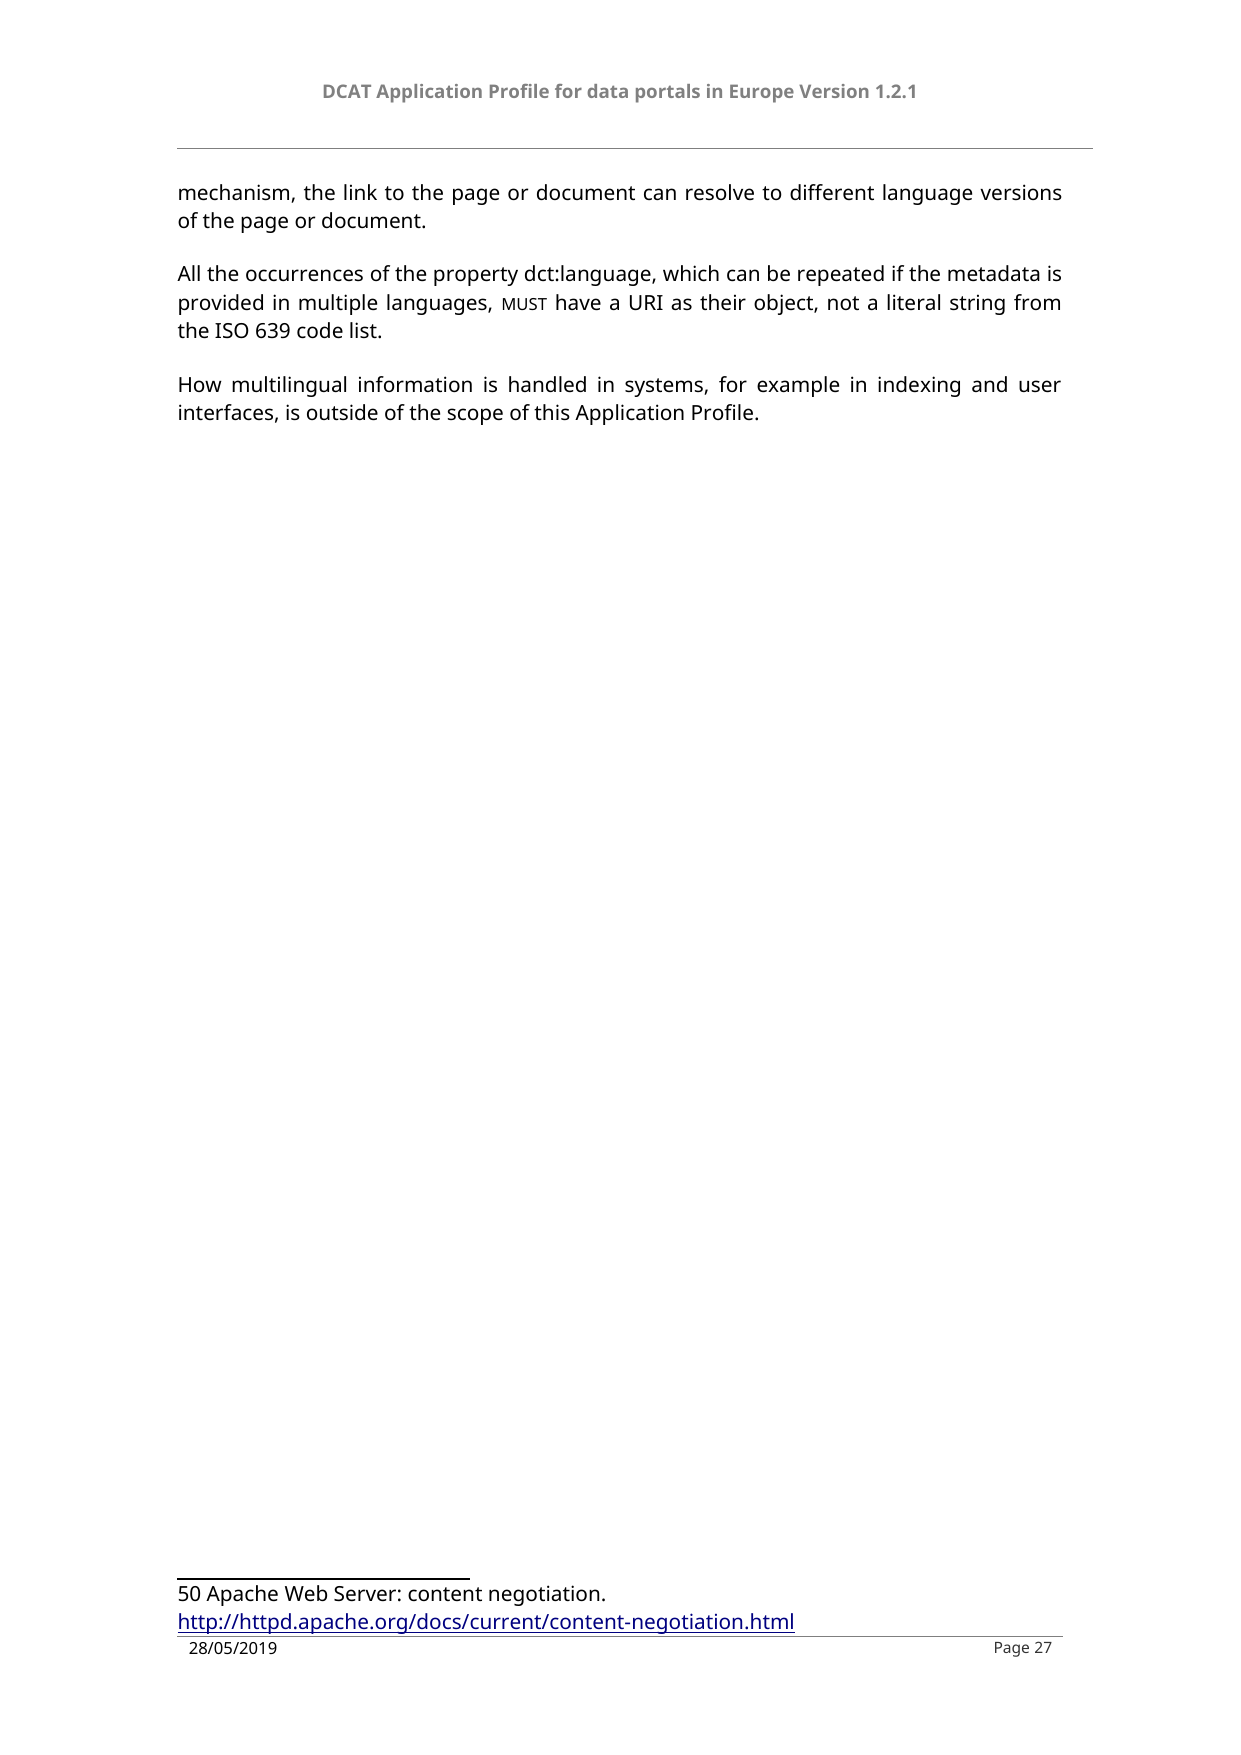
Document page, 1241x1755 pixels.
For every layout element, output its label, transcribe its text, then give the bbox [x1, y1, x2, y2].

text How multilingual information is handled in systems, for example in indexing and user interfaces, is outside of the scope of this Application Profile. [177, 370, 1063, 427]
text Apache Web Server: content negotiation. http://httpd.apache.org/docs/current/content-negotiation.html [177, 1579, 1063, 1636]
text mechanism, the link to the page or document can resolve to different language versions of the page or document. [177, 178, 1063, 234]
text All the occurrences of the property dct:language, which can be repeated if the metadata is provided in multiple languages, must have a URI as their object, not a literal string from the ISO 639 code list. [177, 259, 1063, 345]
